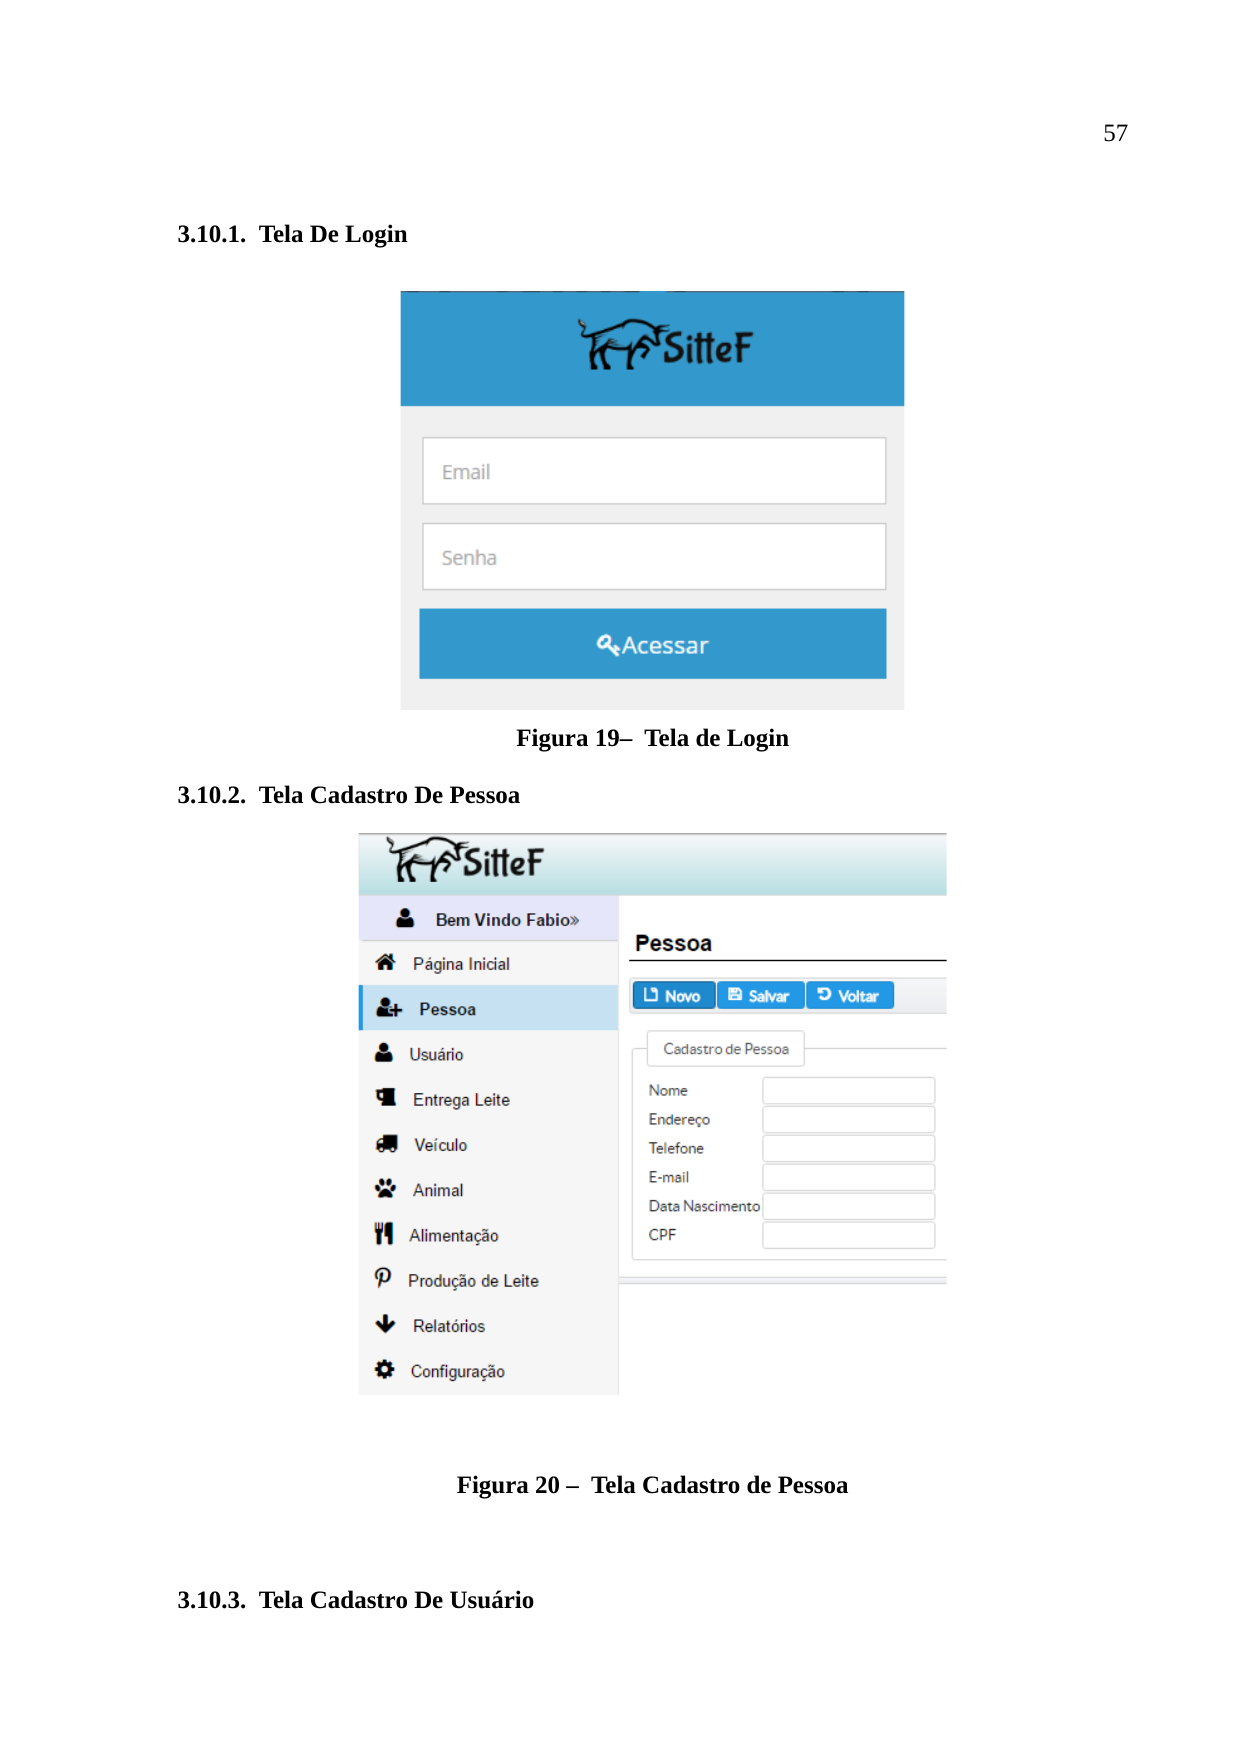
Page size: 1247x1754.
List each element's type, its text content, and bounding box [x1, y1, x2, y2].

text Figura 20 – Tela Cadastro de Pessoa [177, 1470, 1128, 1499]
subtitle Tela cadastro de pessoa [177, 780, 1128, 809]
text Figura 19– Tela de Login [177, 723, 1128, 751]
picture [358, 833, 947, 1395]
subtitle Tela cadastro de usuário [177, 1585, 1128, 1614]
subtitle Tela de login [177, 219, 1128, 248]
picture [400, 291, 905, 710]
